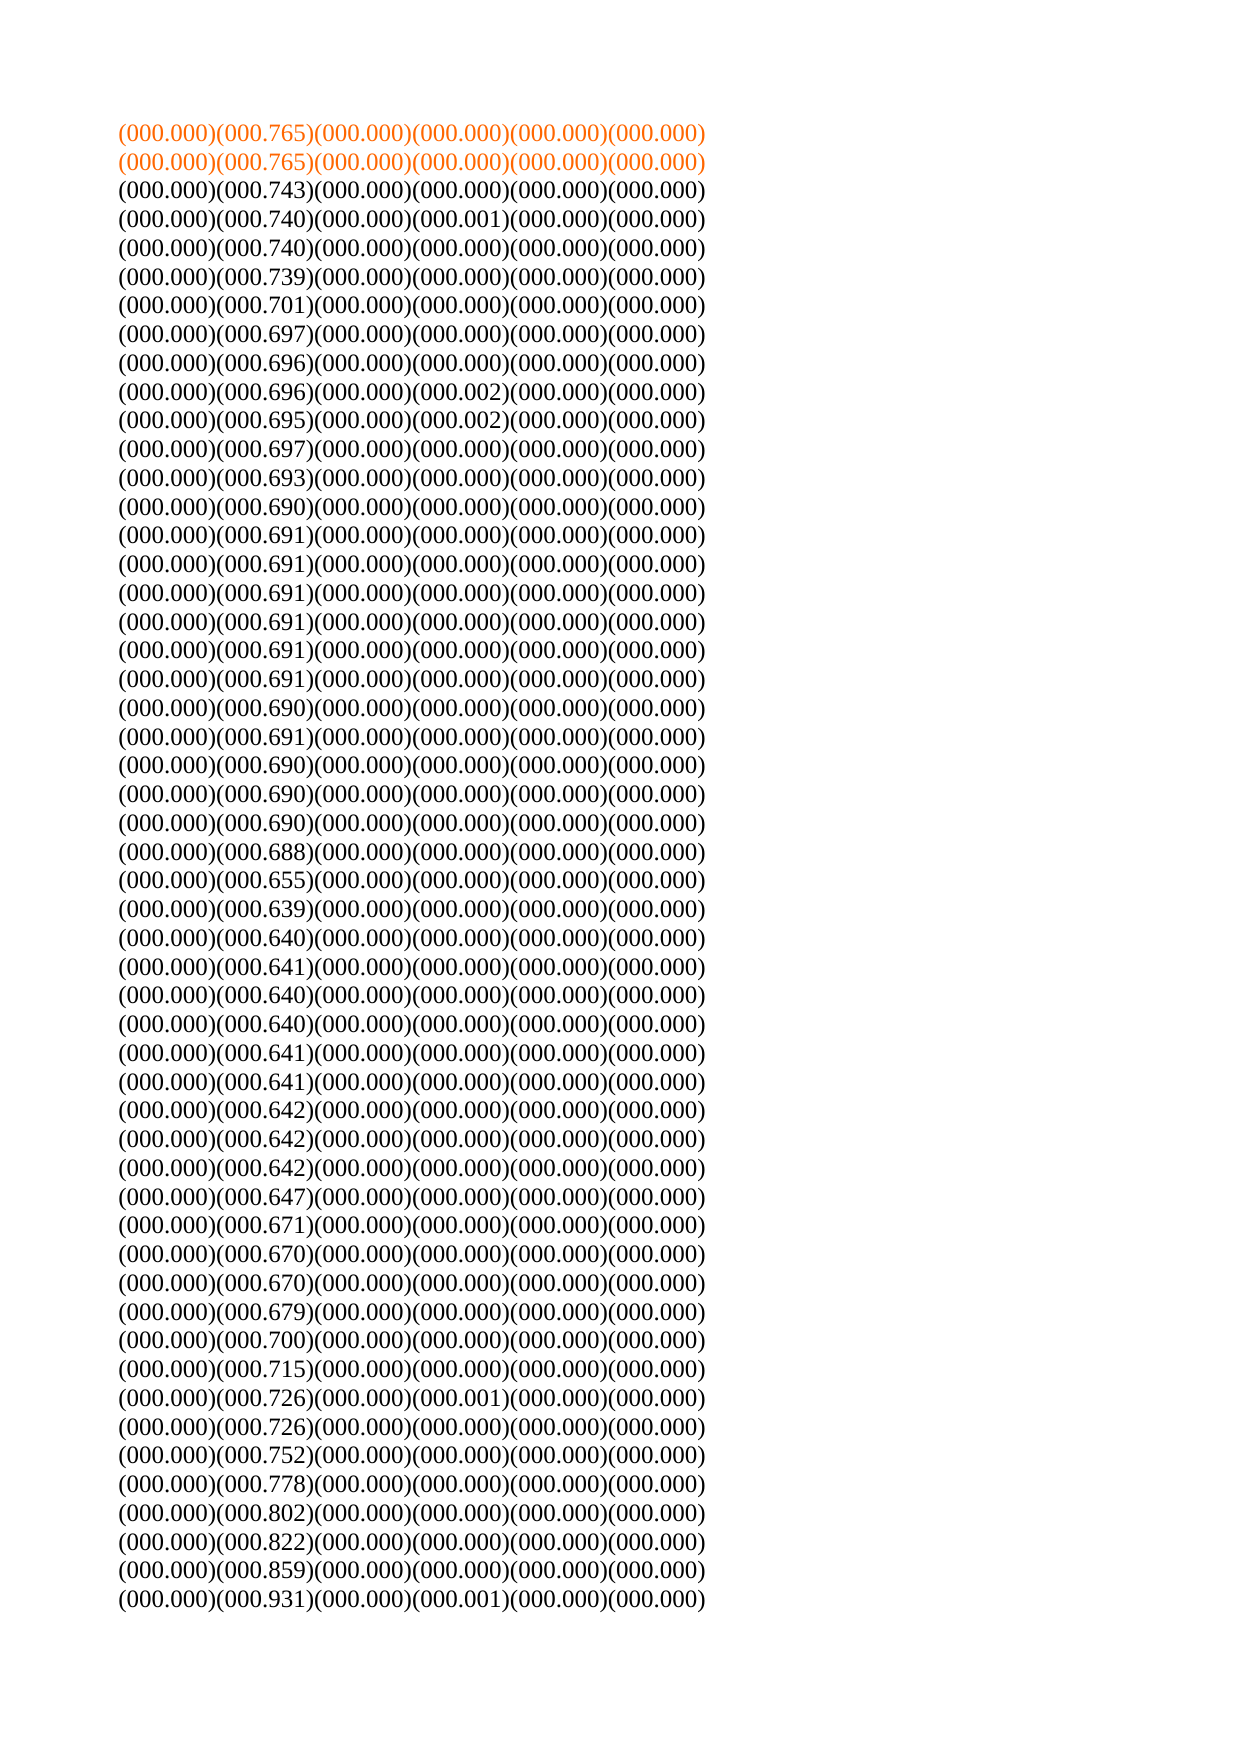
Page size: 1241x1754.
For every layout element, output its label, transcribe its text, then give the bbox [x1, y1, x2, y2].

text (000.000)(000.642)(000.000)(000.000)(000.000)(000.000) [118, 1124, 1122, 1153]
text (000.000)(000.802)(000.000)(000.000)(000.000)(000.000) [118, 1498, 1122, 1527]
text (000.000)(000.931)(000.000)(000.001)(000.000)(000.000) [118, 1584, 1122, 1613]
text (000.000)(000.697)(000.000)(000.000)(000.000)(000.000) [118, 434, 1122, 463]
text (000.000)(000.690)(000.000)(000.000)(000.000)(000.000) [118, 751, 1122, 779]
text (000.000)(000.752)(000.000)(000.000)(000.000)(000.000) [118, 1441, 1122, 1469]
text (000.000)(000.726)(000.000)(000.000)(000.000)(000.000) [118, 1412, 1122, 1441]
text (000.000)(000.743)(000.000)(000.000)(000.000)(000.000) [118, 176, 1122, 204]
text (000.000)(000.696)(000.000)(000.000)(000.000)(000.000) [118, 348, 1122, 377]
text (000.000)(000.700)(000.000)(000.000)(000.000)(000.000) [118, 1326, 1122, 1354]
text (000.000)(000.641)(000.000)(000.000)(000.000)(000.000) [118, 952, 1122, 981]
text (000.000)(000.690)(000.000)(000.000)(000.000)(000.000) [118, 808, 1122, 837]
text (000.000)(000.778)(000.000)(000.000)(000.000)(000.000) [118, 1469, 1122, 1498]
text (000.000)(000.671)(000.000)(000.000)(000.000)(000.000) [118, 1211, 1122, 1239]
text (000.000)(000.691)(000.000)(000.000)(000.000)(000.000) [118, 636, 1122, 664]
text (000.000)(000.655)(000.000)(000.000)(000.000)(000.000) [118, 866, 1122, 894]
text (000.000)(000.690)(000.000)(000.000)(000.000)(000.000) [118, 492, 1122, 521]
text (000.000)(000.715)(000.000)(000.000)(000.000)(000.000) [118, 1354, 1122, 1383]
text (000.000)(000.641)(000.000)(000.000)(000.000)(000.000) [118, 1067, 1122, 1096]
text (000.000)(000.642)(000.000)(000.000)(000.000)(000.000) [118, 1096, 1122, 1124]
text (000.000)(000.740)(000.000)(000.000)(000.000)(000.000) [118, 233, 1122, 262]
text (000.000)(000.690)(000.000)(000.000)(000.000)(000.000) [118, 779, 1122, 808]
text (000.000)(000.639)(000.000)(000.000)(000.000)(000.000) [118, 894, 1122, 923]
text (000.000)(000.691)(000.000)(000.000)(000.000)(000.000) [118, 521, 1122, 549]
text (000.000)(000.740)(000.000)(000.001)(000.000)(000.000) [118, 204, 1122, 233]
text (000.000)(000.670)(000.000)(000.000)(000.000)(000.000) [118, 1239, 1122, 1268]
text (000.000)(000.726)(000.000)(000.001)(000.000)(000.000) [118, 1383, 1122, 1412]
text (000.000)(000.696)(000.000)(000.002)(000.000)(000.000) [118, 377, 1122, 406]
text (000.000)(000.822)(000.000)(000.000)(000.000)(000.000) [118, 1527, 1122, 1556]
text (000.000)(000.695)(000.000)(000.002)(000.000)(000.000) [118, 406, 1122, 434]
text (000.000)(000.640)(000.000)(000.000)(000.000)(000.000) [118, 1009, 1122, 1038]
text (000.000)(000.765)(000.000)(000.000)(000.000)(000.000) [118, 147, 1122, 176]
text (000.000)(000.679)(000.000)(000.000)(000.000)(000.000) [118, 1297, 1122, 1326]
text (000.000)(000.640)(000.000)(000.000)(000.000)(000.000) [118, 981, 1122, 1009]
text (000.000)(000.765)(000.000)(000.000)(000.000)(000.000) [118, 118, 1122, 147]
text (000.000)(000.647)(000.000)(000.000)(000.000)(000.000) [118, 1182, 1122, 1211]
text (000.000)(000.688)(000.000)(000.000)(000.000)(000.000) [118, 837, 1122, 866]
text (000.000)(000.641)(000.000)(000.000)(000.000)(000.000) [118, 1038, 1122, 1067]
text (000.000)(000.693)(000.000)(000.000)(000.000)(000.000) [118, 463, 1122, 492]
text (000.000)(000.859)(000.000)(000.000)(000.000)(000.000) [118, 1556, 1122, 1584]
text (000.000)(000.690)(000.000)(000.000)(000.000)(000.000) [118, 693, 1122, 722]
text (000.000)(000.739)(000.000)(000.000)(000.000)(000.000) [118, 262, 1122, 291]
text (000.000)(000.691)(000.000)(000.000)(000.000)(000.000) [118, 549, 1122, 578]
text (000.000)(000.691)(000.000)(000.000)(000.000)(000.000) [118, 664, 1122, 693]
text (000.000)(000.642)(000.000)(000.000)(000.000)(000.000) [118, 1153, 1122, 1182]
text (000.000)(000.701)(000.000)(000.000)(000.000)(000.000) [118, 291, 1122, 319]
text (000.000)(000.691)(000.000)(000.000)(000.000)(000.000) [118, 607, 1122, 636]
text (000.000)(000.670)(000.000)(000.000)(000.000)(000.000) [118, 1268, 1122, 1297]
text (000.000)(000.691)(000.000)(000.000)(000.000)(000.000) [118, 722, 1122, 751]
text (000.000)(000.691)(000.000)(000.000)(000.000)(000.000) [118, 578, 1122, 607]
text (000.000)(000.640)(000.000)(000.000)(000.000)(000.000) [118, 923, 1122, 952]
text (000.000)(000.697)(000.000)(000.000)(000.000)(000.000) [118, 319, 1122, 348]
